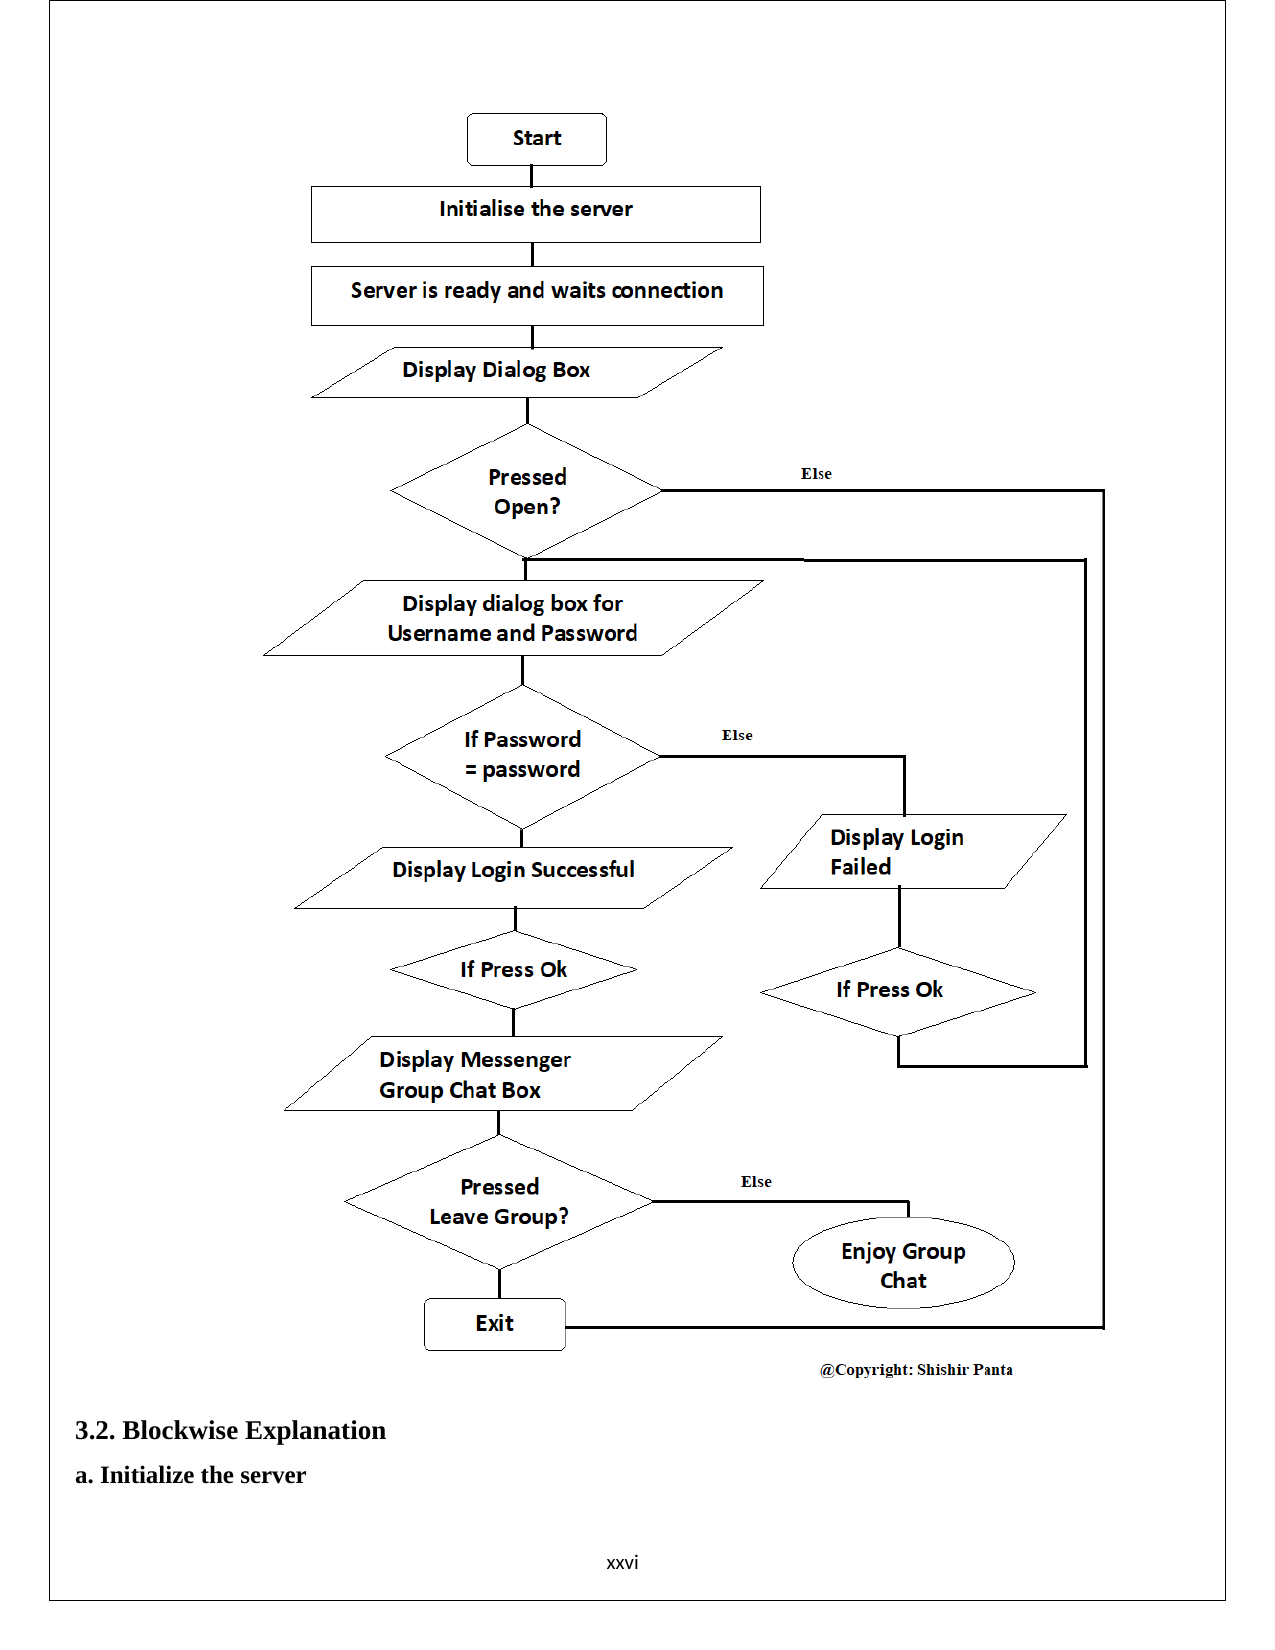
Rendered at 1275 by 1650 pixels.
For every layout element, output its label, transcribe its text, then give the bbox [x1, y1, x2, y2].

text 3.2. Blockwise Explanation [75, 1414, 1170, 1445]
picture [75, 76, 1126, 1400]
text a. Initialize the server [75, 1460, 1170, 1489]
